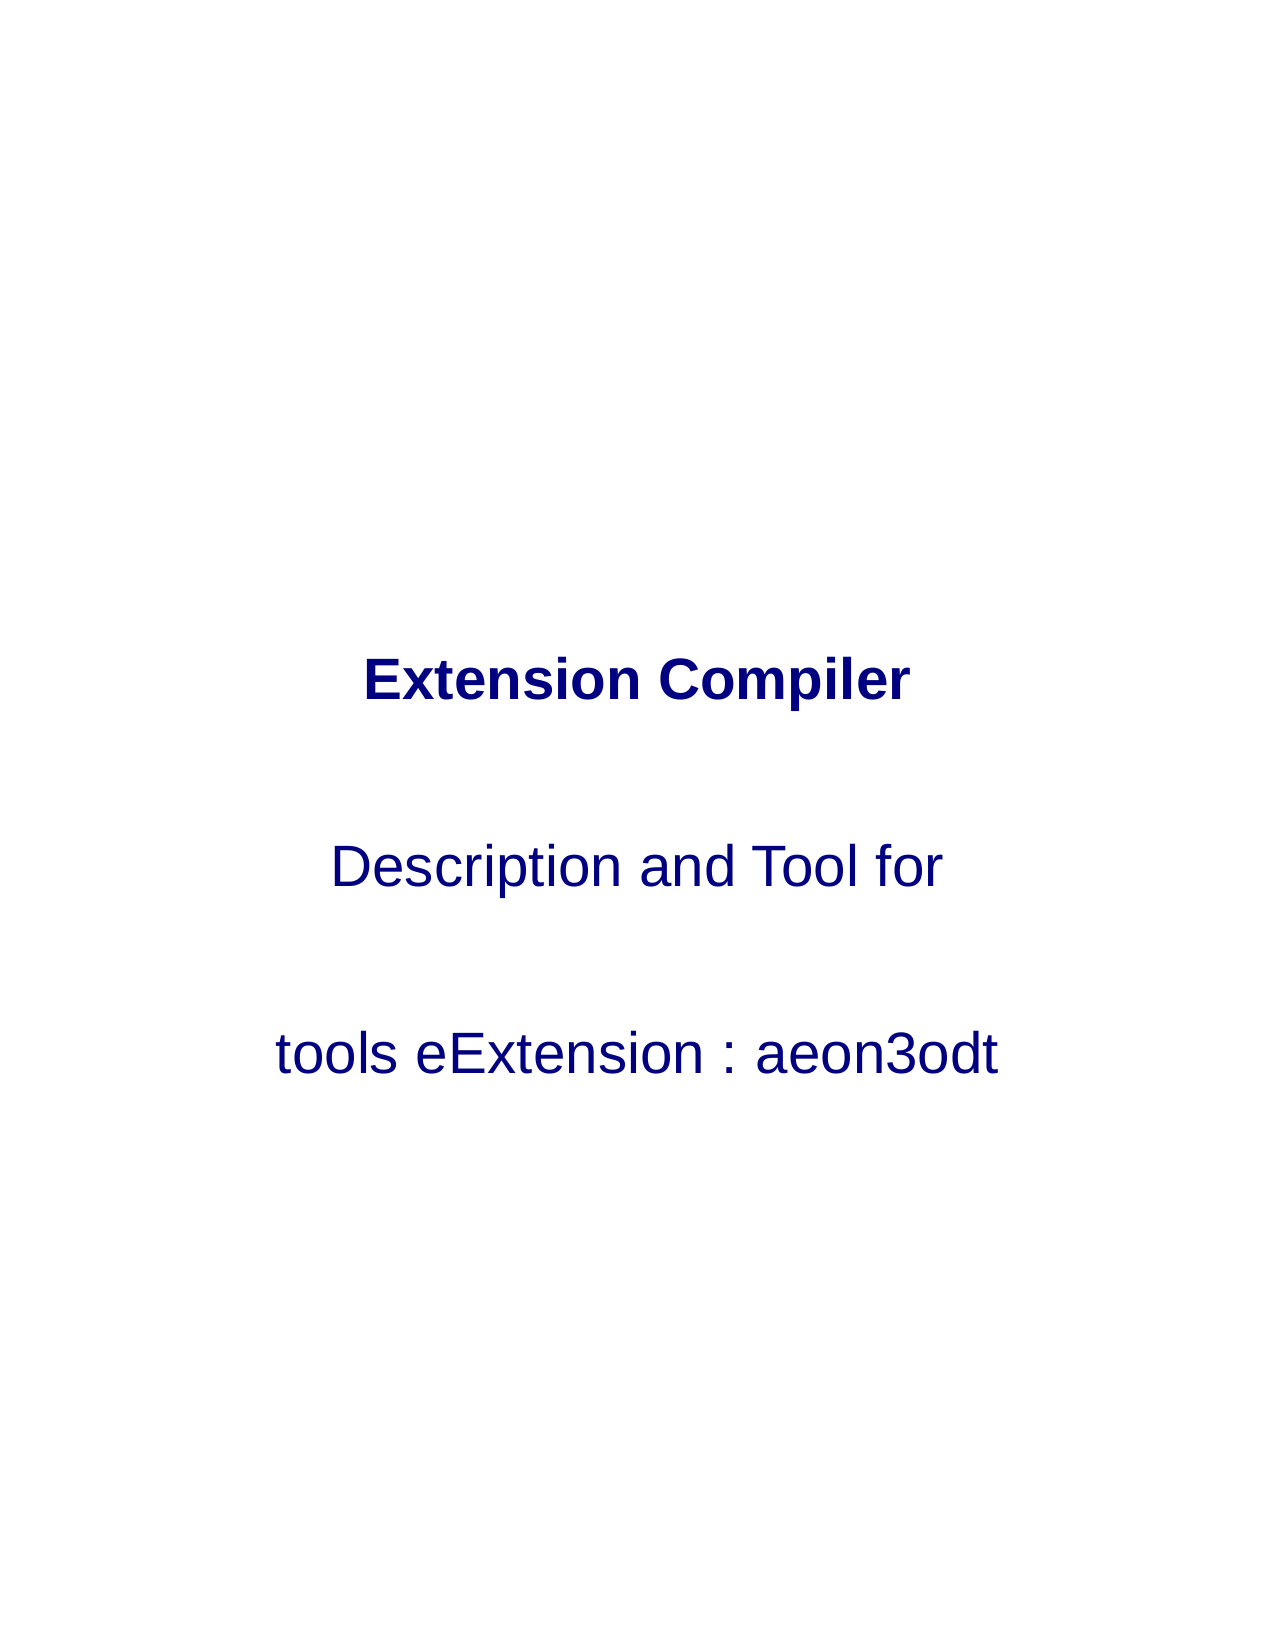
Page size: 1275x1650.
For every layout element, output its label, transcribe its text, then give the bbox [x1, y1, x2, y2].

text tools eExtension : aeon3odt [153, 1020, 1121, 1086]
text Description and Tool for [153, 833, 1121, 899]
text Extension Compiler [153, 647, 1121, 712]
